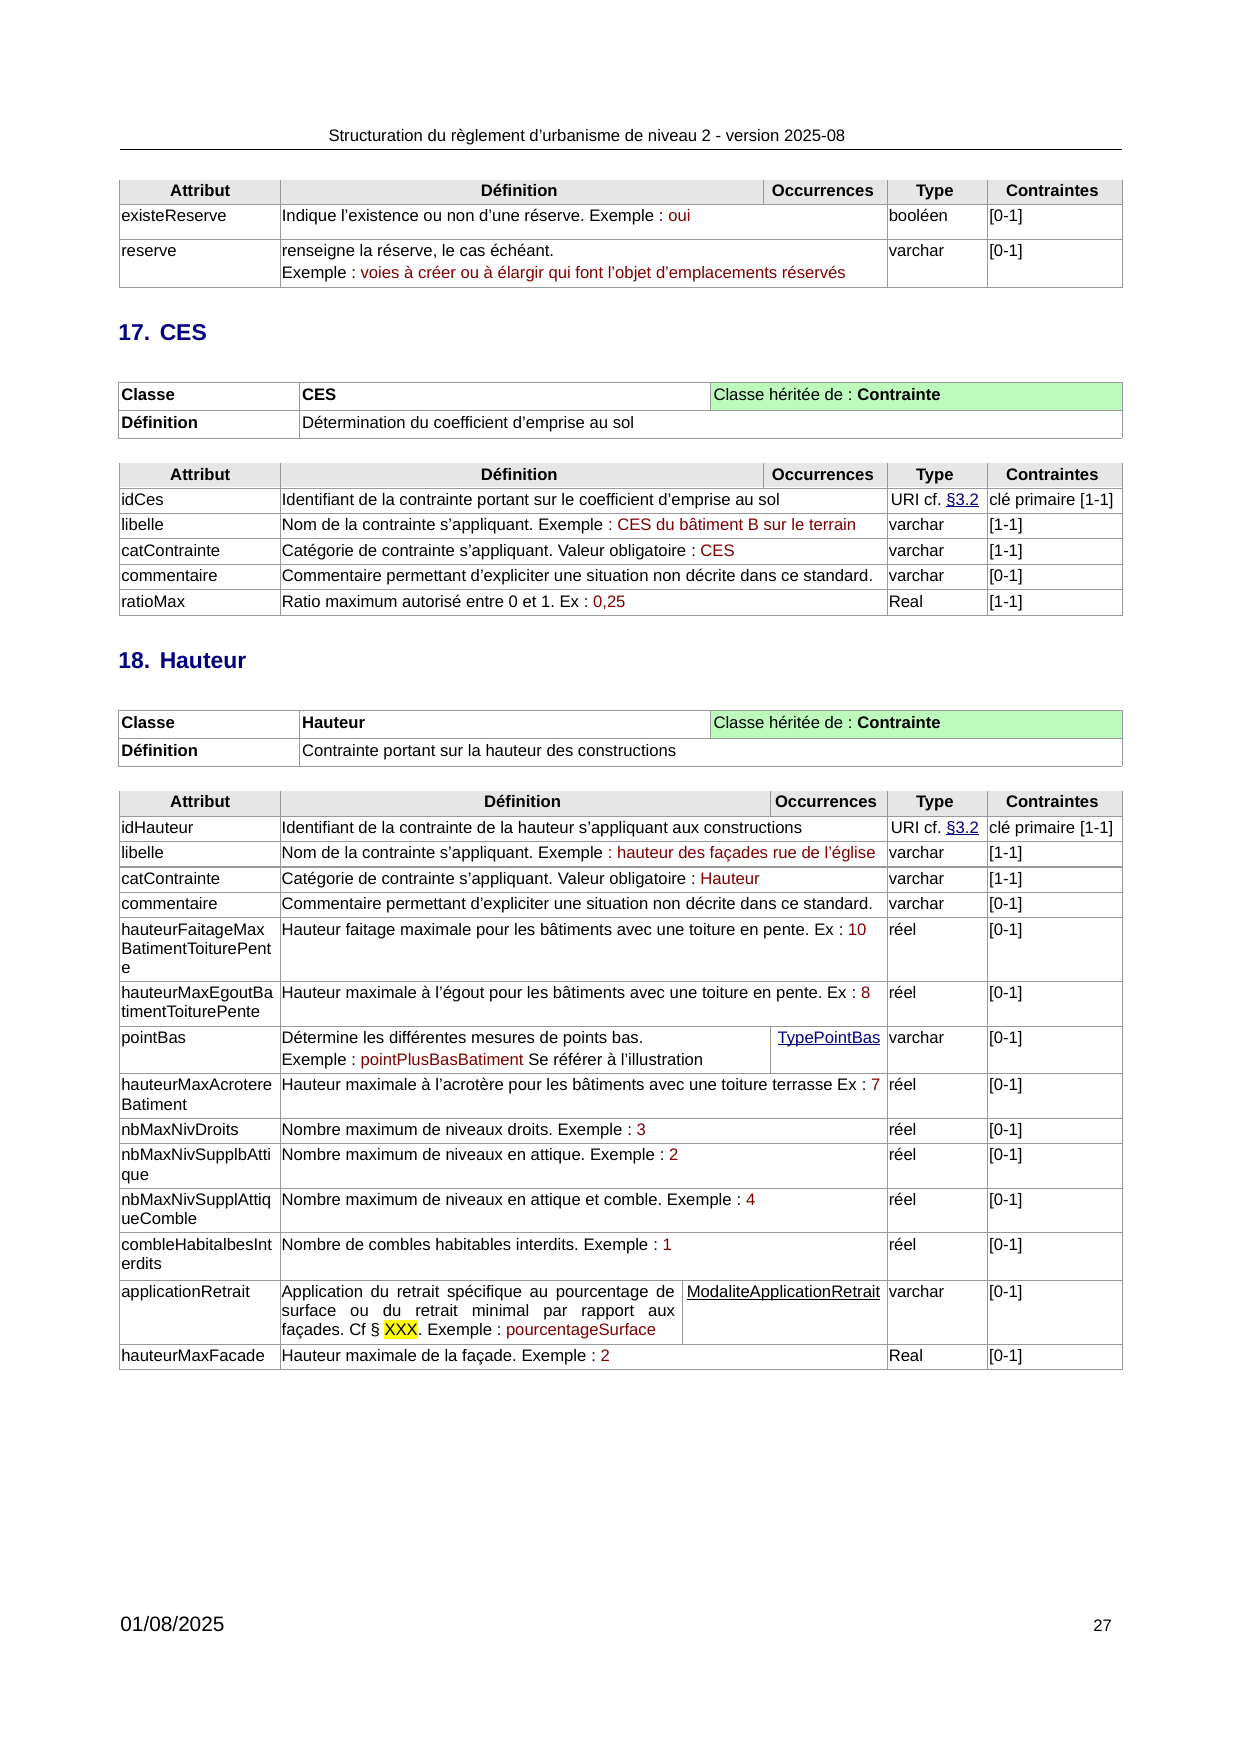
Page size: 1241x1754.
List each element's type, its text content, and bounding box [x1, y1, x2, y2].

table_header Attribut [120, 791, 280, 816]
table_cell clé primaire [1-1] [988, 817, 1122, 841]
table_cell ‍commentaire [120, 893, 280, 917]
table_cell Contrainte portant sur la hauteur des constructions [300, 739, 1122, 766]
table_cell réel [888, 1233, 987, 1280]
table_cell Commentaire permettant d’expliciter une situation non décrite dans ce standard. [281, 893, 887, 917]
table_cell URI cf. §3.2 [888, 817, 987, 841]
table_cell nbMaxNivSupplbAttique [120, 1144, 280, 1188]
table_cell Détermine les différentes mesures de points bas. Exemple : pointPlusBasBatiment Se référer à l’illustration [281, 1027, 770, 1073]
table_cell Nombre maximum de niveaux en attique. Exemple : 2 [281, 1144, 887, 1188]
table_cell nbMaxNivSupplAttiqueComble [120, 1189, 280, 1232]
table_header Attribut [120, 463, 280, 487]
table_cell hauteurFaitageMaxBatimentToiturePente [120, 918, 280, 981]
table_header Attribut [120, 180, 280, 204]
table_cell combleHabitalbesInterdits [120, 1233, 280, 1280]
table_cell Real [888, 590, 987, 614]
table_cell renseigne la réserve, le cas échéant. Exemple : voies à créer ou à élargir qui font l’objet d’emplacements réservés [281, 240, 887, 287]
table_cell hauteurMaxFacade [120, 1345, 280, 1369]
table_cell [0-1] [988, 918, 1122, 981]
table_header Type [888, 180, 987, 204]
table_cell [0-1] [988, 1189, 1122, 1232]
table_header Hauteur [300, 711, 710, 738]
table_cell varchar [888, 893, 987, 917]
table_cell Hauteur faitage maximale pour les bâtiments avec une toiture en pente. Ex : 10 [281, 918, 887, 981]
table_header Occurrences [771, 791, 887, 816]
table_cell [1-1] [988, 868, 1122, 892]
table_cell varchar [888, 1281, 987, 1343]
table_cell varchar [888, 1027, 987, 1073]
table_cell idHauteur [120, 817, 280, 841]
table_cell Nombre maximum de niveaux en attique et comble. Exemple : 4 [281, 1189, 887, 1232]
table_header Contraintes [988, 180, 1122, 204]
table_header Occurrences [764, 180, 887, 204]
table_header Classe héritée de : Contrainte [711, 383, 1122, 410]
table_cell réel [888, 982, 987, 1026]
table_cell Définition [119, 411, 299, 438]
table_cell [0-1] [988, 1119, 1122, 1143]
table_cell Identifiant de la contrainte de la hauteur s’appliquant aux constructions [281, 817, 887, 841]
table_cell [0-1] [988, 1074, 1122, 1118]
table_cell pointBas [120, 1027, 280, 1073]
table_cell varchar [888, 514, 987, 538]
table_cell libelle [120, 514, 280, 538]
table_cell Nombre de combles habitables interdits. Exemple : 1 [281, 1233, 887, 1280]
table_cell [0-1] [988, 240, 1122, 287]
table_cell réel [888, 1119, 987, 1143]
table_cell catContrainte [120, 868, 280, 892]
table_cell varchar [888, 240, 987, 287]
table_cell URI cf. §3.2 [888, 489, 987, 513]
table_header Occurrences [764, 463, 887, 487]
table_cell varchar [888, 539, 987, 564]
table_cell Catégorie de contrainte s’appliquant. Valeur obligatoire : CES [281, 539, 887, 564]
table_cell [0-1] [988, 1345, 1122, 1369]
table_header Définition [281, 791, 770, 816]
table_cell [1-1] [988, 539, 1122, 564]
table_cell Catégorie de contrainte s’appliquant. Valeur obligatoire : Hauteur [281, 868, 887, 892]
table_cell varchar [888, 565, 987, 589]
table_header Classe [119, 711, 299, 738]
table_cell réel [888, 1189, 987, 1232]
table_cell hauteurMaxEgoutBatimentToiturePente [120, 982, 280, 1026]
table_cell Détermination du coefficient d’emprise au sol [300, 411, 1122, 438]
table_header Classe [119, 383, 299, 410]
table_cell idCes [120, 489, 280, 513]
table_cell [0-1] [988, 205, 1122, 239]
table_cell reserve [120, 240, 280, 287]
table_header Type [888, 463, 987, 487]
table_cell varchar [888, 868, 987, 892]
table_cell Identifiant de la contrainte portant sur le coefficient d’emprise au sol [281, 489, 887, 513]
table_cell [0-1] [988, 893, 1122, 917]
table_cell Hauteur maximale à l’égout pour les bâtiments avec une toiture en pente. Ex : 8 [281, 982, 887, 1026]
table_cell [0-1] [988, 565, 1122, 589]
table_cell Commentaire permettant d’expliciter une situation non décrite dans ce standard. [281, 565, 887, 589]
table_header Définition [281, 180, 763, 204]
table_cell Application du retrait spécifique au pourcentage de surface ou du retrait minimal par rapport aux façades. Cf § XXX. Exemple : pourcentageSurface [281, 1281, 682, 1343]
table_header Contraintes [988, 791, 1122, 816]
table_cell existeReserve [120, 205, 280, 239]
table_cell [0-1] [988, 1144, 1122, 1188]
table_cell libelle [120, 842, 280, 866]
table_cell hauteurMaxAcrotereBatiment [120, 1074, 280, 1118]
table_cell ModaliteApplicationRetrait [683, 1281, 887, 1343]
table_header Définition [281, 463, 763, 487]
table_cell Hauteur maximale de la façade. Exemple : 2 [281, 1345, 887, 1369]
subtitle Hauteur [118, 647, 1122, 673]
table_cell clé primaire [1-1] [988, 489, 1122, 513]
table_cell catContrainte [120, 539, 280, 564]
table_cell Nombre maximum de niveaux droits. Exemple : 3 [281, 1119, 887, 1143]
table_header Classe héritée de : Contrainte [711, 711, 1122, 738]
table_cell [1-1] [988, 590, 1122, 614]
table_cell réel [888, 1074, 987, 1118]
subtitle CES [118, 319, 1122, 345]
table_cell [0-1] [988, 1281, 1122, 1343]
table_cell Indique l’existence ou non d’une réserve. Exemple : oui [281, 205, 887, 239]
table_cell TypePointBas [771, 1027, 887, 1073]
table_header Contraintes [988, 463, 1122, 487]
table_cell Nom de la contrainte s’appliquant. Exemple : CES du bâtiment B sur le terrain [281, 514, 887, 538]
table_cell [1-1] [988, 514, 1122, 538]
table_cell Real [888, 1345, 987, 1369]
table_cell Définition [119, 739, 299, 766]
table_cell réel [888, 918, 987, 981]
table_header Type [888, 791, 987, 816]
table_cell ratioMax [120, 590, 280, 614]
table_cell applicationRetrait [120, 1281, 280, 1343]
table_cell [1-1] [988, 842, 1122, 866]
table_cell Ratio maximum autorisé entre 0 et 1. Ex : 0,25 [281, 590, 887, 614]
table_cell réel [888, 1144, 987, 1188]
table_cell ‍commentaire [120, 565, 280, 589]
table_cell Hauteur maximale à l’acrotère pour les bâtiments avec une toiture terrasse Ex : 7 [281, 1074, 887, 1118]
table_cell [0-1] [988, 1027, 1122, 1073]
table_cell Nom de la contrainte s’appliquant. Exemple : hauteur des façades rue de l’église [281, 842, 887, 866]
table_cell [0-1] [988, 982, 1122, 1026]
table_cell booléen [888, 205, 987, 239]
table_cell [0-1] [988, 1233, 1122, 1280]
table_header CES [300, 383, 710, 410]
table_cell varchar [888, 842, 987, 866]
table_cell nbMaxNivDroits [120, 1119, 280, 1143]
